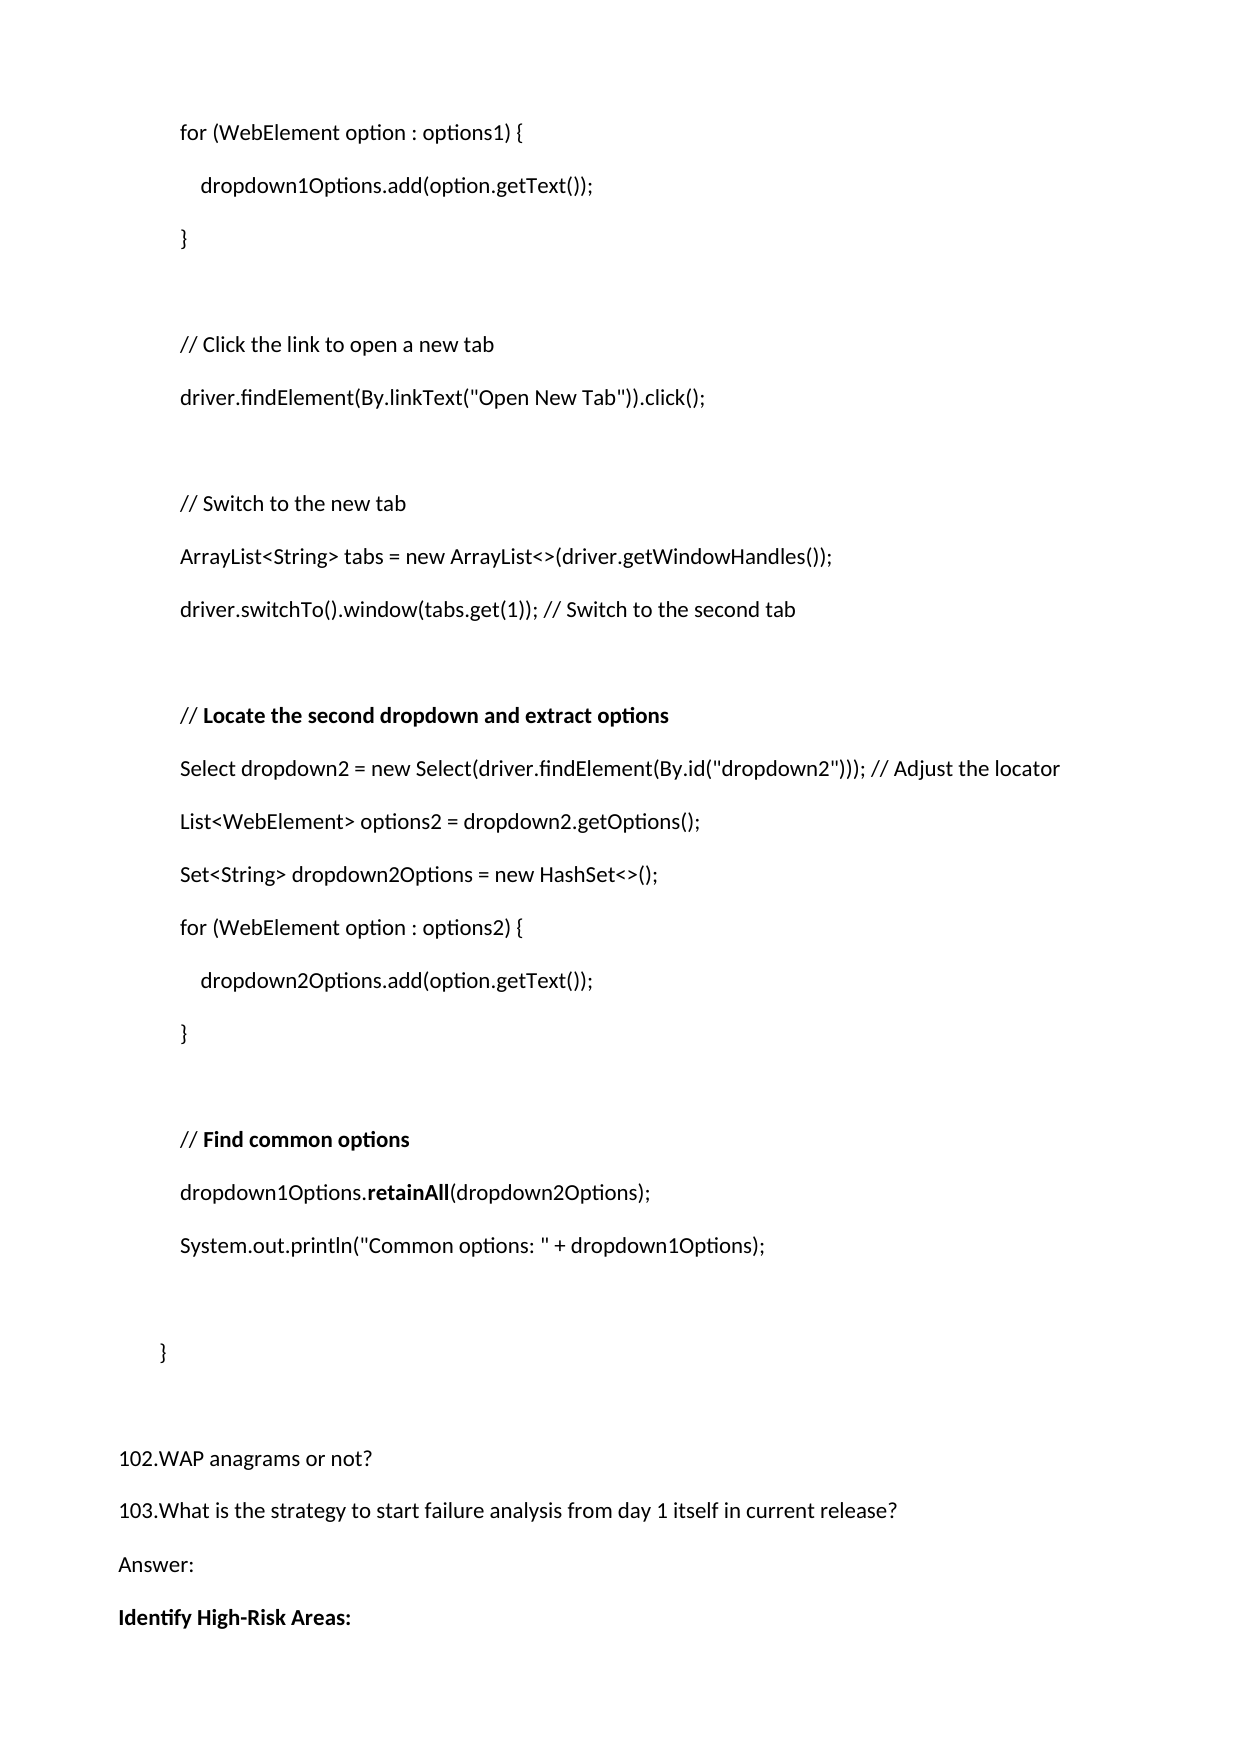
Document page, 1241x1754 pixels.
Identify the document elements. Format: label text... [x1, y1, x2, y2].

text List<WebElement> options2 = dropdown2.getOptions(); [118, 807, 1122, 835]
text ArrayList<String> tabs = new ArrayList<>(driver.getWindowHandles()); [118, 542, 1122, 570]
text dropdown1Options.retainAll(dropdown2Options); [118, 1178, 1122, 1207]
text for (WebElement option : options1) { [118, 118, 1122, 146]
text System.out.println("Common options: " + dropdown1Options); [118, 1232, 1122, 1259]
text } [118, 1019, 1122, 1047]
text Answer: [118, 1550, 1122, 1578]
text for (WebElement option : options2) { [118, 913, 1122, 941]
text 103.What is the strategy to start failure analysis from day 1 itself in current release? [118, 1497, 1122, 1525]
text driver.switchTo().window(tabs.get(1)); // Switch to the second tab [118, 595, 1122, 623]
text dropdown1Options.add(option.getText()); [118, 171, 1122, 199]
text } [118, 224, 1122, 252]
text // Locate the second dropdown and extract options [118, 701, 1122, 729]
text Select dropdown2 = new Select(driver.findElement(By.id("dropdown2"))); // Adjust the locator [118, 754, 1122, 782]
text // Switch to the new tab [118, 489, 1122, 517]
text // Find common options [118, 1126, 1122, 1153]
text } [118, 1338, 1122, 1366]
text // Click the link to open a new tab [118, 330, 1122, 358]
text driver.findElement(By.linkText("Open New Tab")).click(); [118, 383, 1122, 411]
text 102.WAP anagrams or not? [118, 1444, 1122, 1472]
text Identify High-Risk Areas: [118, 1603, 1122, 1631]
text dropdown2Options.add(option.getText()); [118, 966, 1122, 994]
text Set<String> dropdown2Options = new HashSet<>(); [118, 860, 1122, 888]
